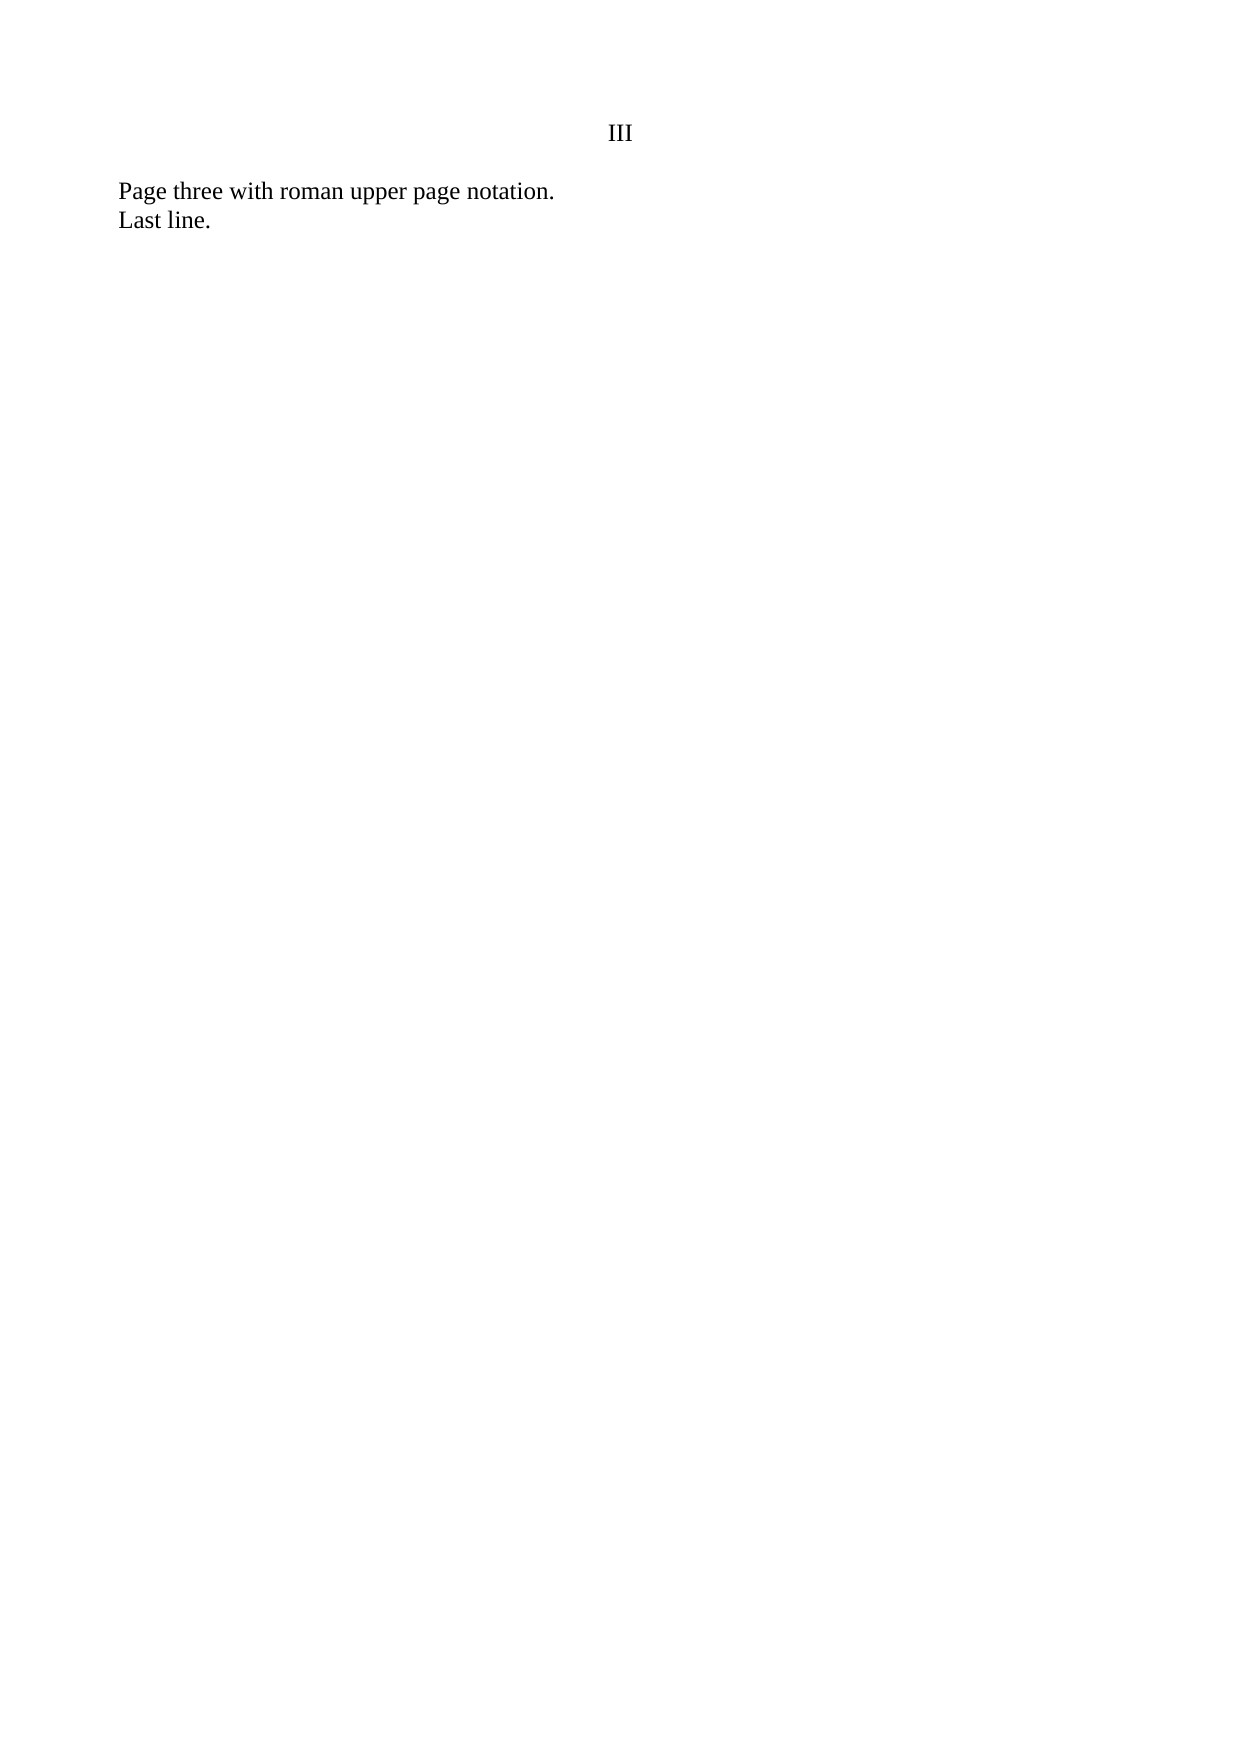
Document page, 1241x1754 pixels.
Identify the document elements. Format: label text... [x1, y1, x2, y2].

text Last line. [118, 205, 1122, 234]
text Page three with roman upper page notation. [118, 176, 1122, 205]
